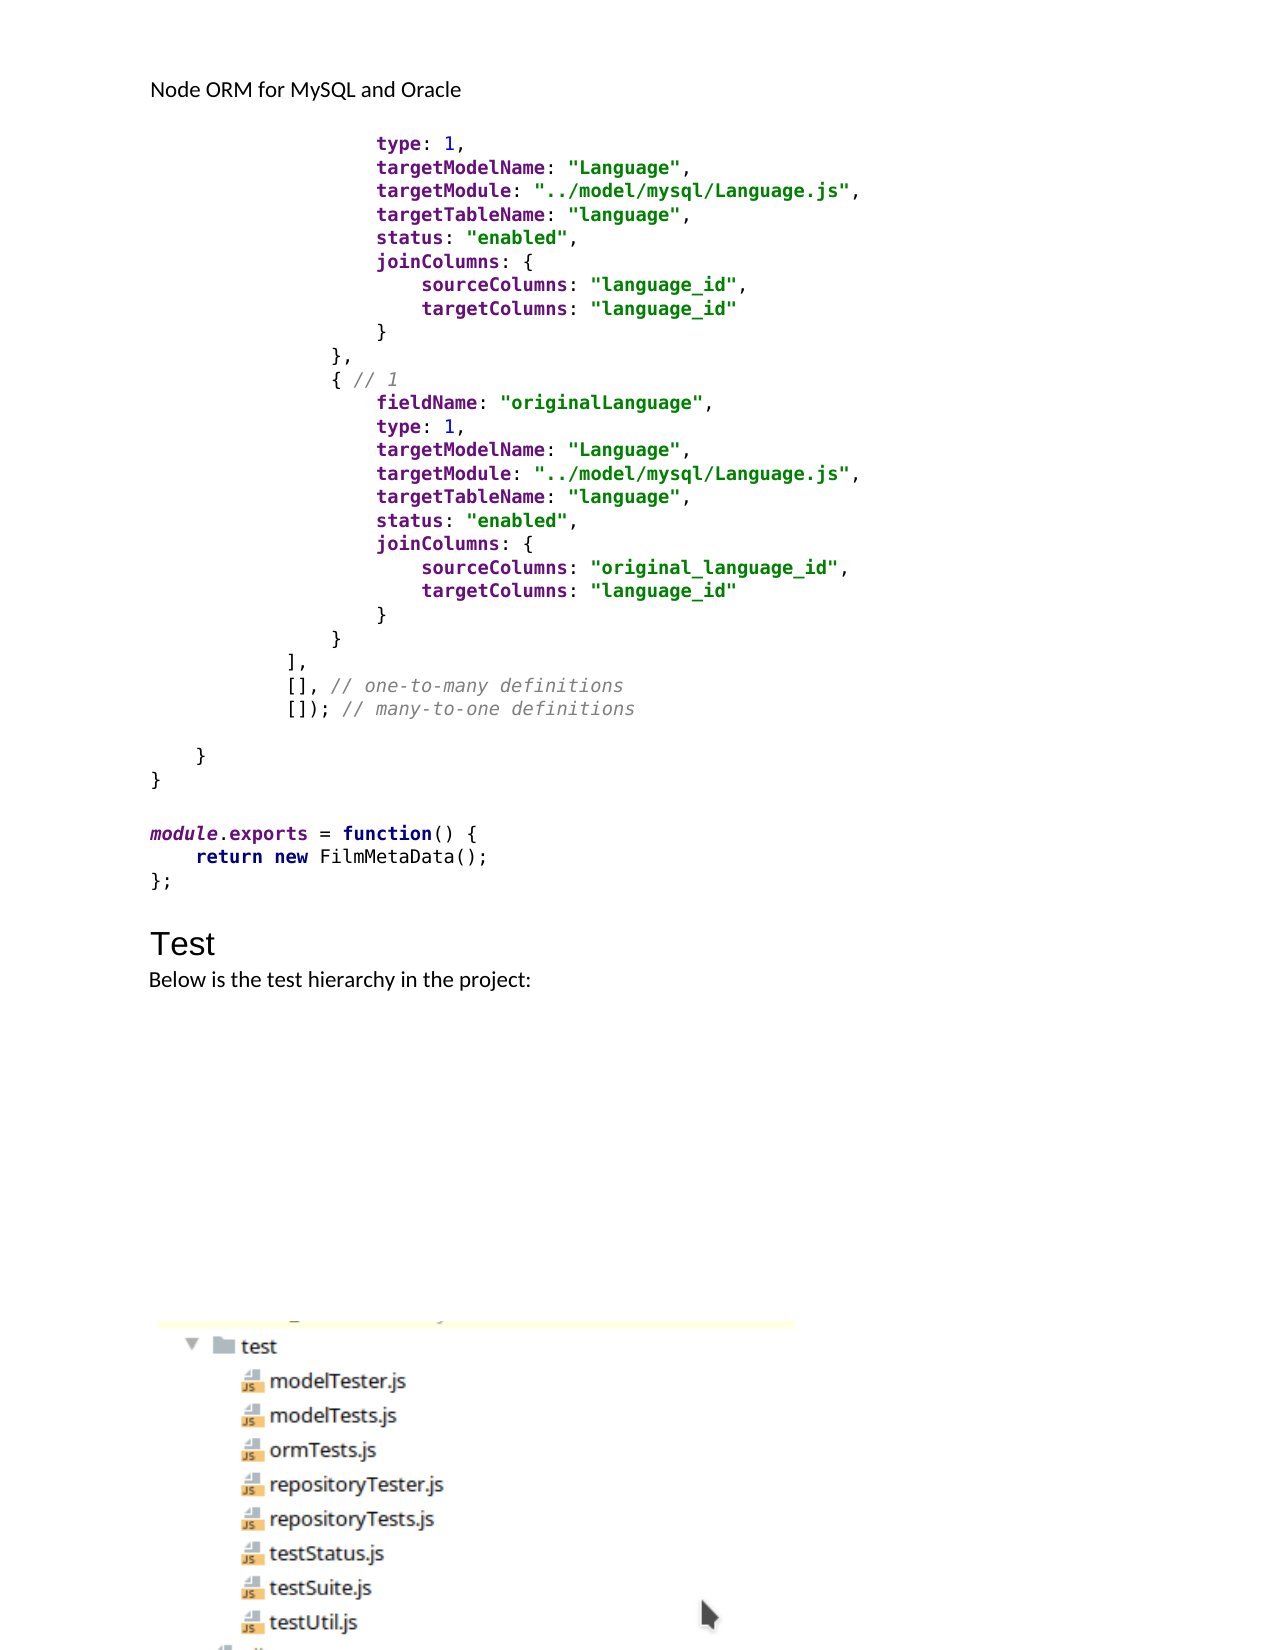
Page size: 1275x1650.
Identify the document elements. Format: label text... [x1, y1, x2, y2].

text Below is the test hierarchy in the project: [148, 965, 1132, 993]
text type: 1, targetModelName: "Language", targetModule: "../model/mysql/Language.js", targetTableName: "language", status: "enabled", joinColumns: { sourceColumns: "language_id", targetColumns: "language_id" } }, { // 1 fieldName: "originalLanguage", type: 1, targetModelName: "Language", targetModule: "../model/mysql/Language.js", targetTableName: "language", status: "enabled", joinColumns: { sourceColumns: "original_language_id", targetColumns: "language_id" } } ], [], // one-to-many definitions []); // many-to-one definitions } } module.exports = function() { return new FilmMetaData(); }; [150, 133, 1143, 922]
subtitle Test [150, 924, 1143, 962]
picture [157, 1321, 796, 1650]
